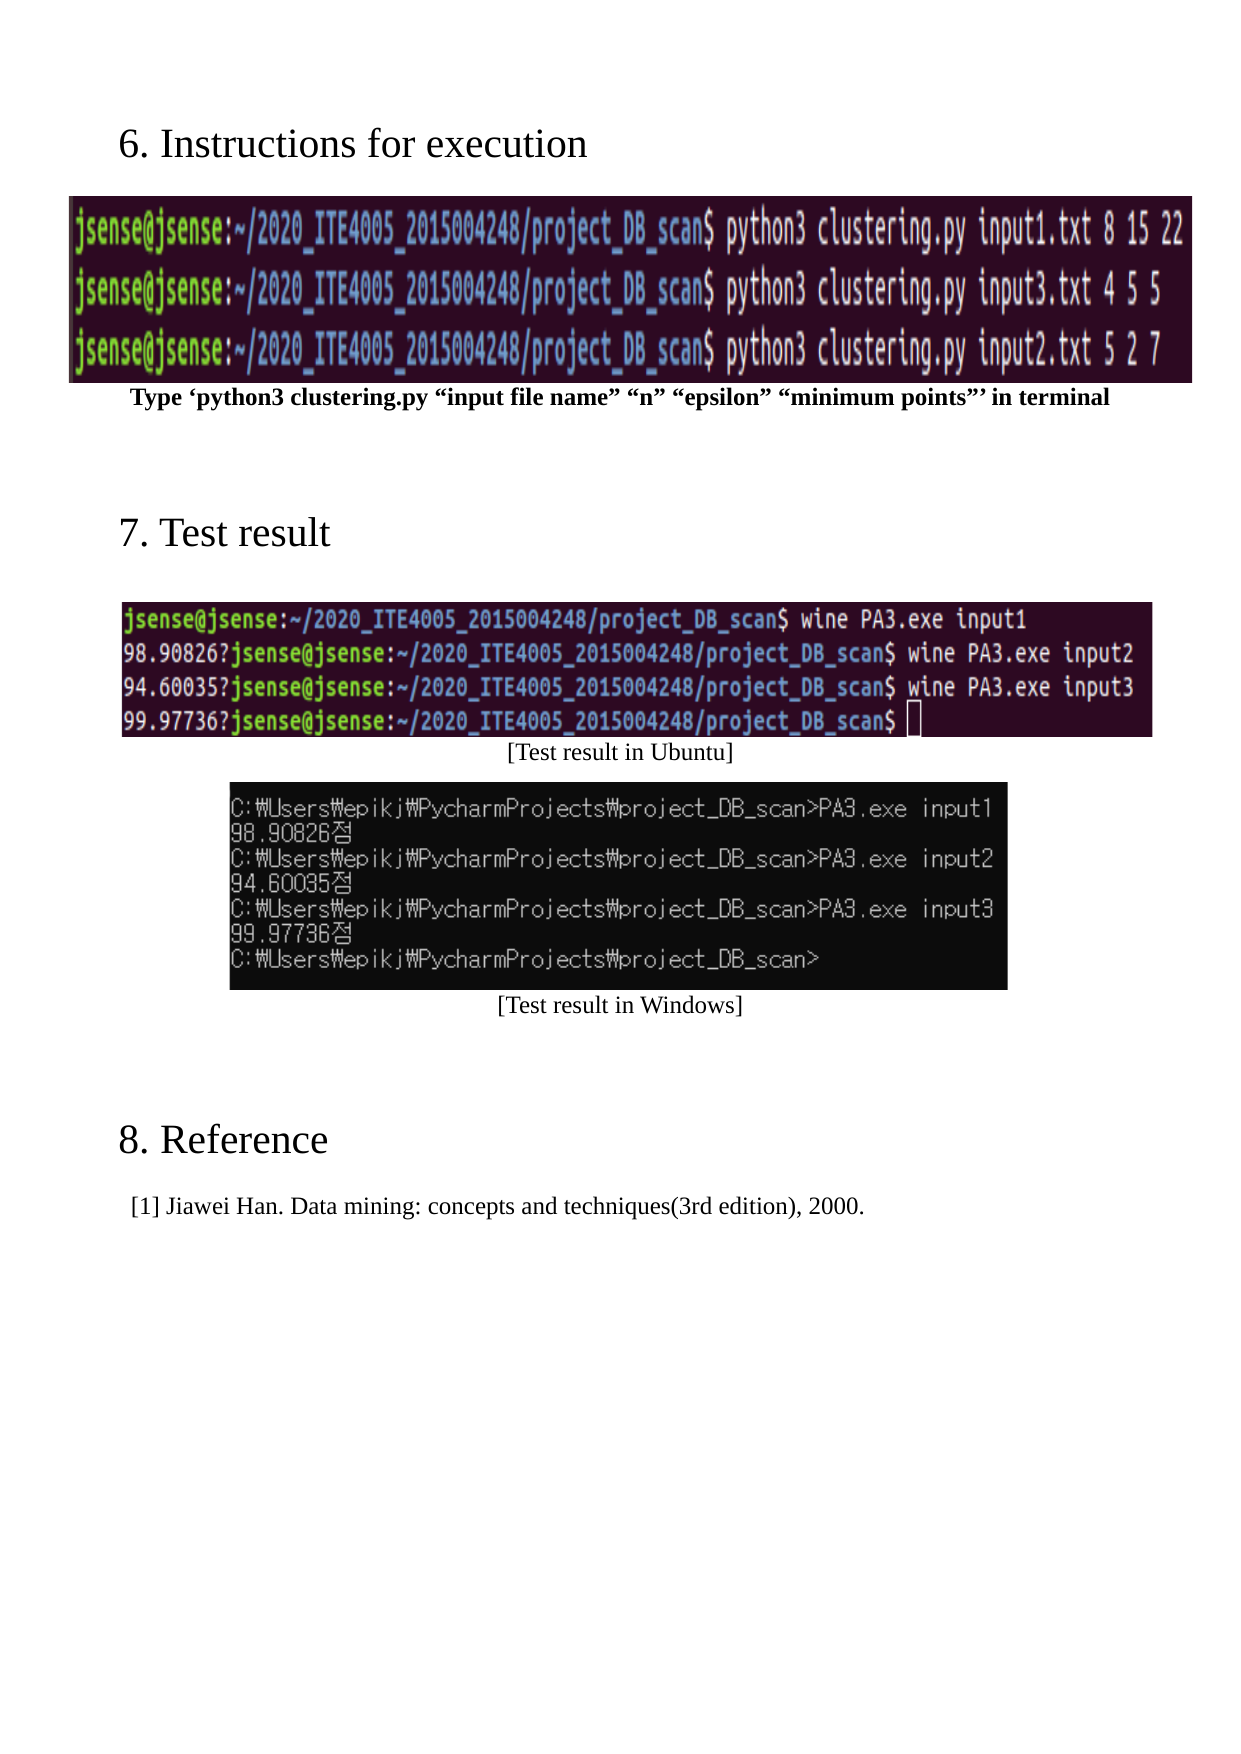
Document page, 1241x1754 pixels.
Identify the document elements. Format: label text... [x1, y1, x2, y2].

text 7. Test result [118, 507, 1122, 555]
picture [911, 732, 1153, 737]
text [Test result in Windows] [118, 766, 1122, 1018]
picture [229, 782, 1008, 990]
text 6. Instructions for execution [118, 118, 1122, 166]
text Type ‘python3 clustering.py “input file name” “n” “epsilon” “minimum points”’ in terminal [118, 195, 1122, 411]
text [1] Jiawei Han. Data mining: concepts and techniques(3rd edition), 2000. [118, 1191, 1122, 1220]
text [Test result in Ubuntu] [118, 584, 1122, 766]
picture [68, 196, 205, 315]
text 8. Reference [118, 1114, 1122, 1162]
